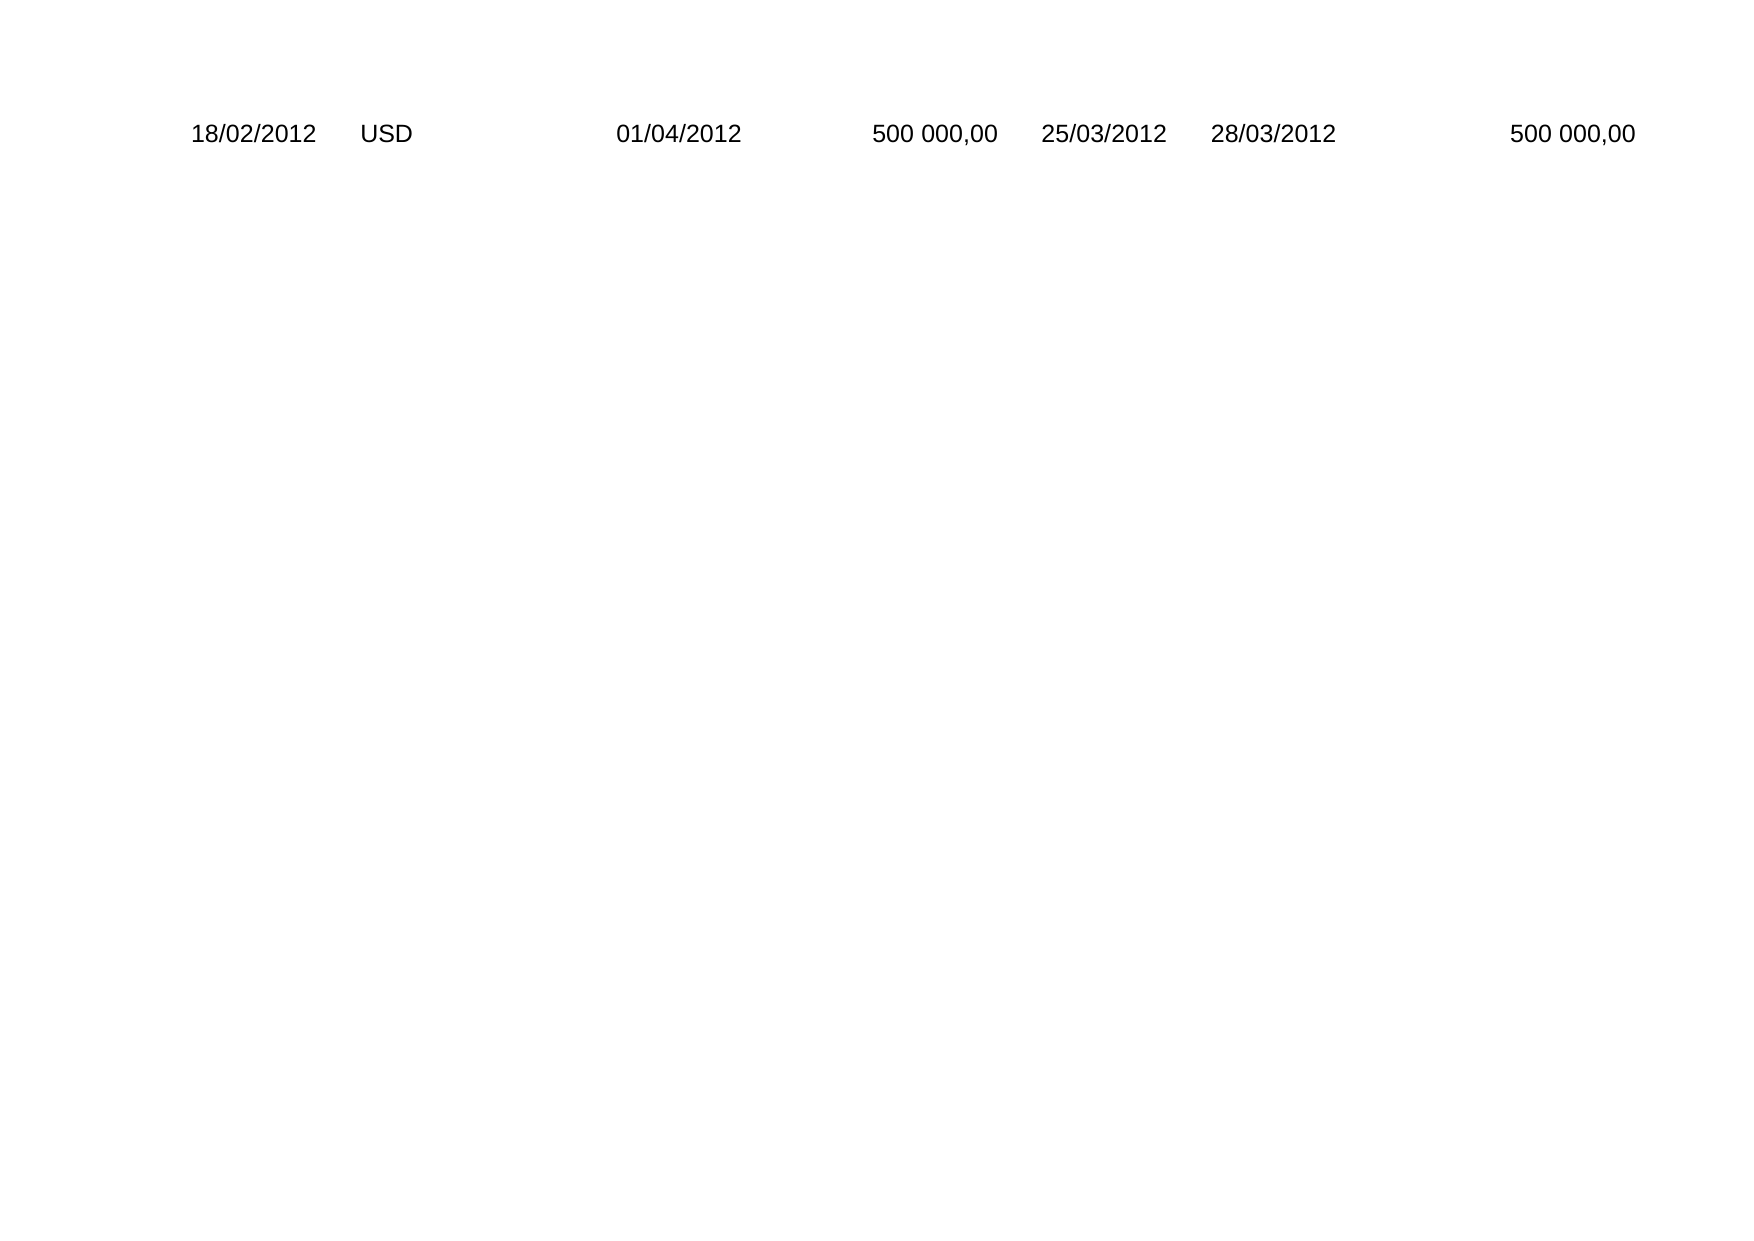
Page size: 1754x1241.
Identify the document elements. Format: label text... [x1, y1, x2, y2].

table_header [573, 120, 785, 149]
table_header [998, 120, 1211, 149]
table_header [118, 120, 147, 149]
table_header [443, 120, 573, 149]
table_header This text should not appear [360, 120, 443, 149]
table_header [1211, 120, 1423, 149]
table_header [785, 120, 998, 149]
table_header [1423, 120, 1636, 149]
table_header [148, 120, 360, 149]
table_header [1211, 126, 1220, 140]
